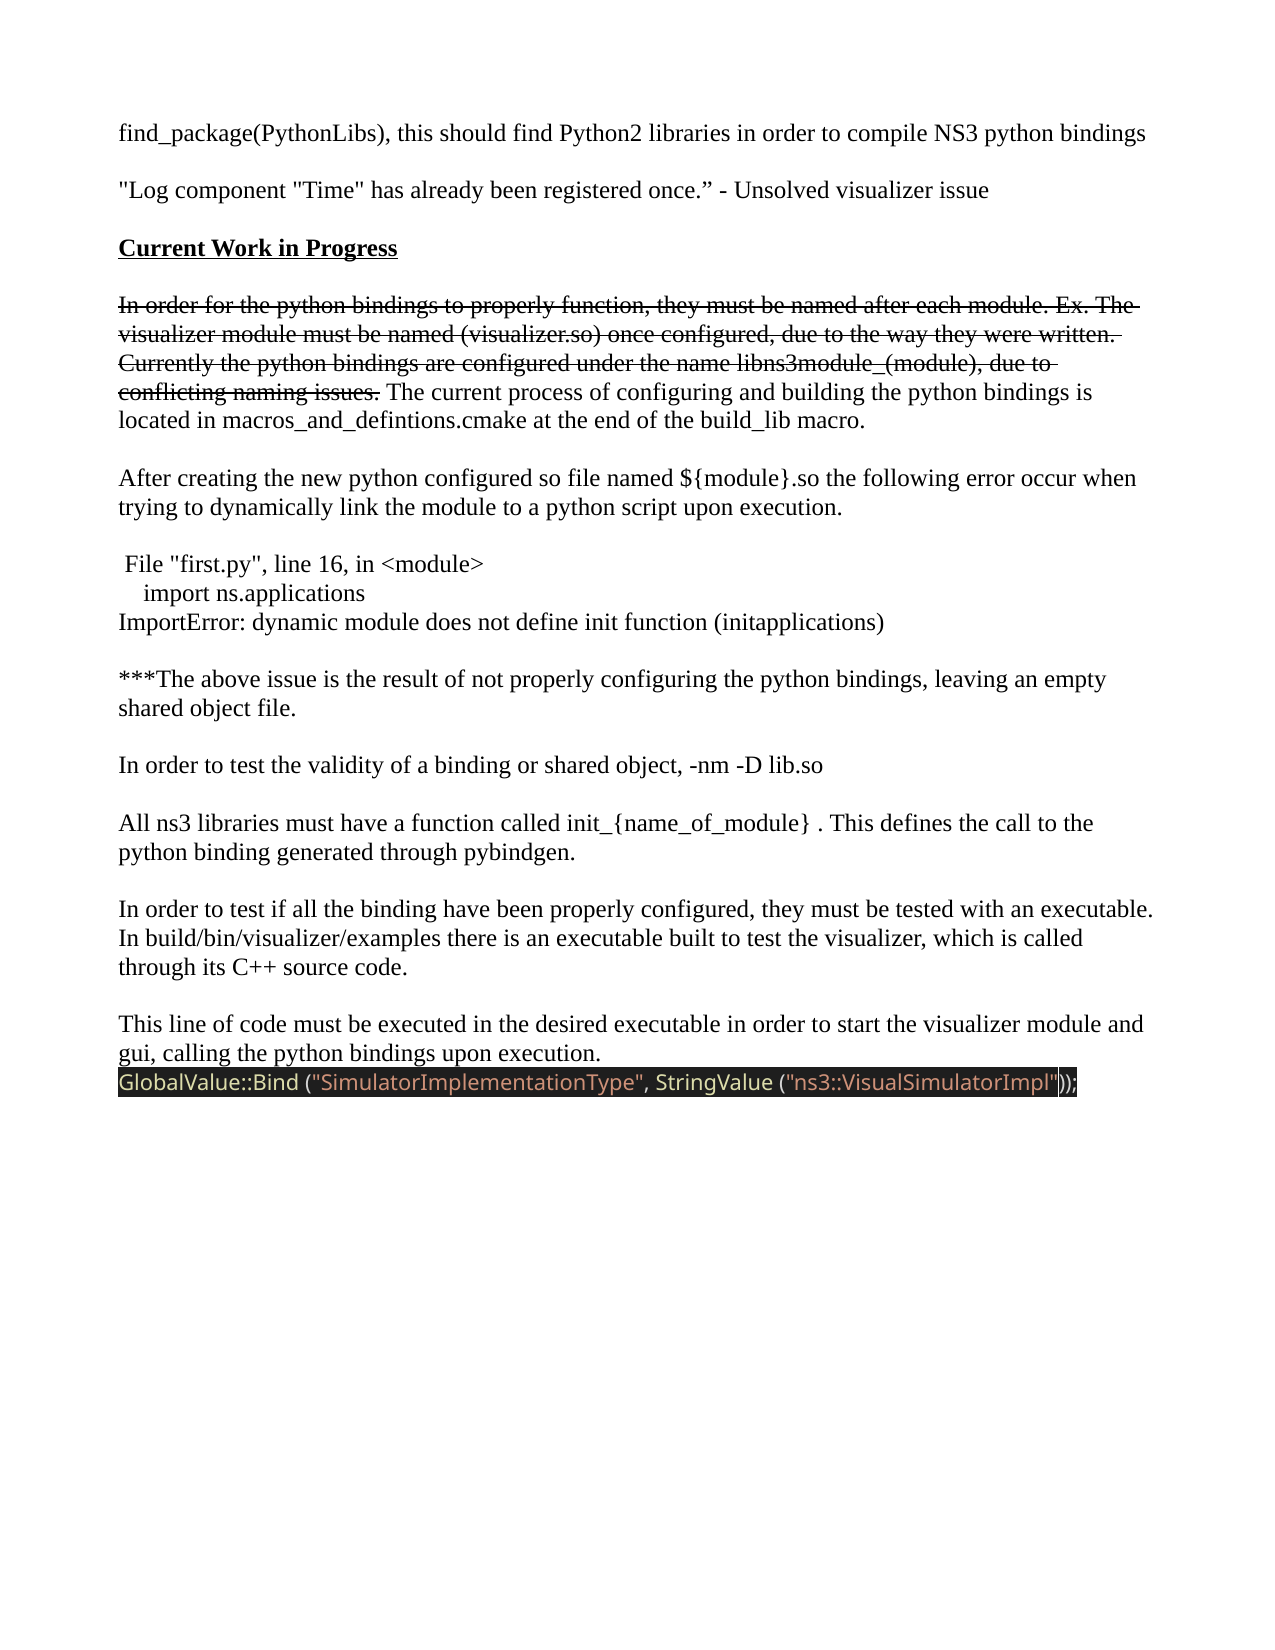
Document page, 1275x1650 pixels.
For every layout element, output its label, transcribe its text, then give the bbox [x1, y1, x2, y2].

text All ns3 libraries must have a function called init_{name_of_module} . This defines the call to the python binding generated through pybindgen. [118, 808, 1157, 866]
text find_package(PythonLibs), this should find Python2 libraries in order to compile NS3 python bindings [118, 118, 1157, 147]
text In order to test if all the binding have been properly configured, they must be tested with an executable. In build/bin/visualizer/examples there is an executable built to test the visualizer, which is called through its C++ source code. [118, 894, 1157, 981]
text In order to test the validity of a binding or shared object, -nm -D lib.so [118, 751, 1157, 779]
text "Log component "Time" has already been registered once.” - Unsolved visualizer issue [118, 176, 1157, 204]
text File "first.py", line 16, in <module> [118, 549, 1157, 578]
text import ns.applications [118, 578, 1157, 607]
text Current Work in Progress [118, 233, 1157, 262]
text ***The above issue is the result of not properly configuring the python bindings, leaving an empty shared object file. [118, 664, 1157, 722]
text This line of code must be executed in the desired executable in order to start the visualizer module and gui, calling the python bindings upon execution. [118, 1009, 1157, 1067]
text After creating the new python configured so file named ${module}.so the following error occur when trying to dynamically link the module to a python script upon execution. [118, 463, 1157, 521]
text ImportError: dynamic module does not define init function (initapplications) [118, 607, 1157, 636]
text In order for the python bindings to properly function, they must be named after each module. Ex. The visualizer module must be named (visualizer.so) once configured, due to the way they were written. Currently the python bindings are configured under the name libns3module_(module), due to conflicting naming issues. The current process of configuring and building the python bindings is located in macros_and_defintions.cmake at the end of the build_lib macro. [118, 291, 1157, 434]
text GlobalValue::Bind ("SimulatorImplementationType", StringValue ("ns3::VisualSimulatorImpl")); [118, 1067, 1157, 1097]
